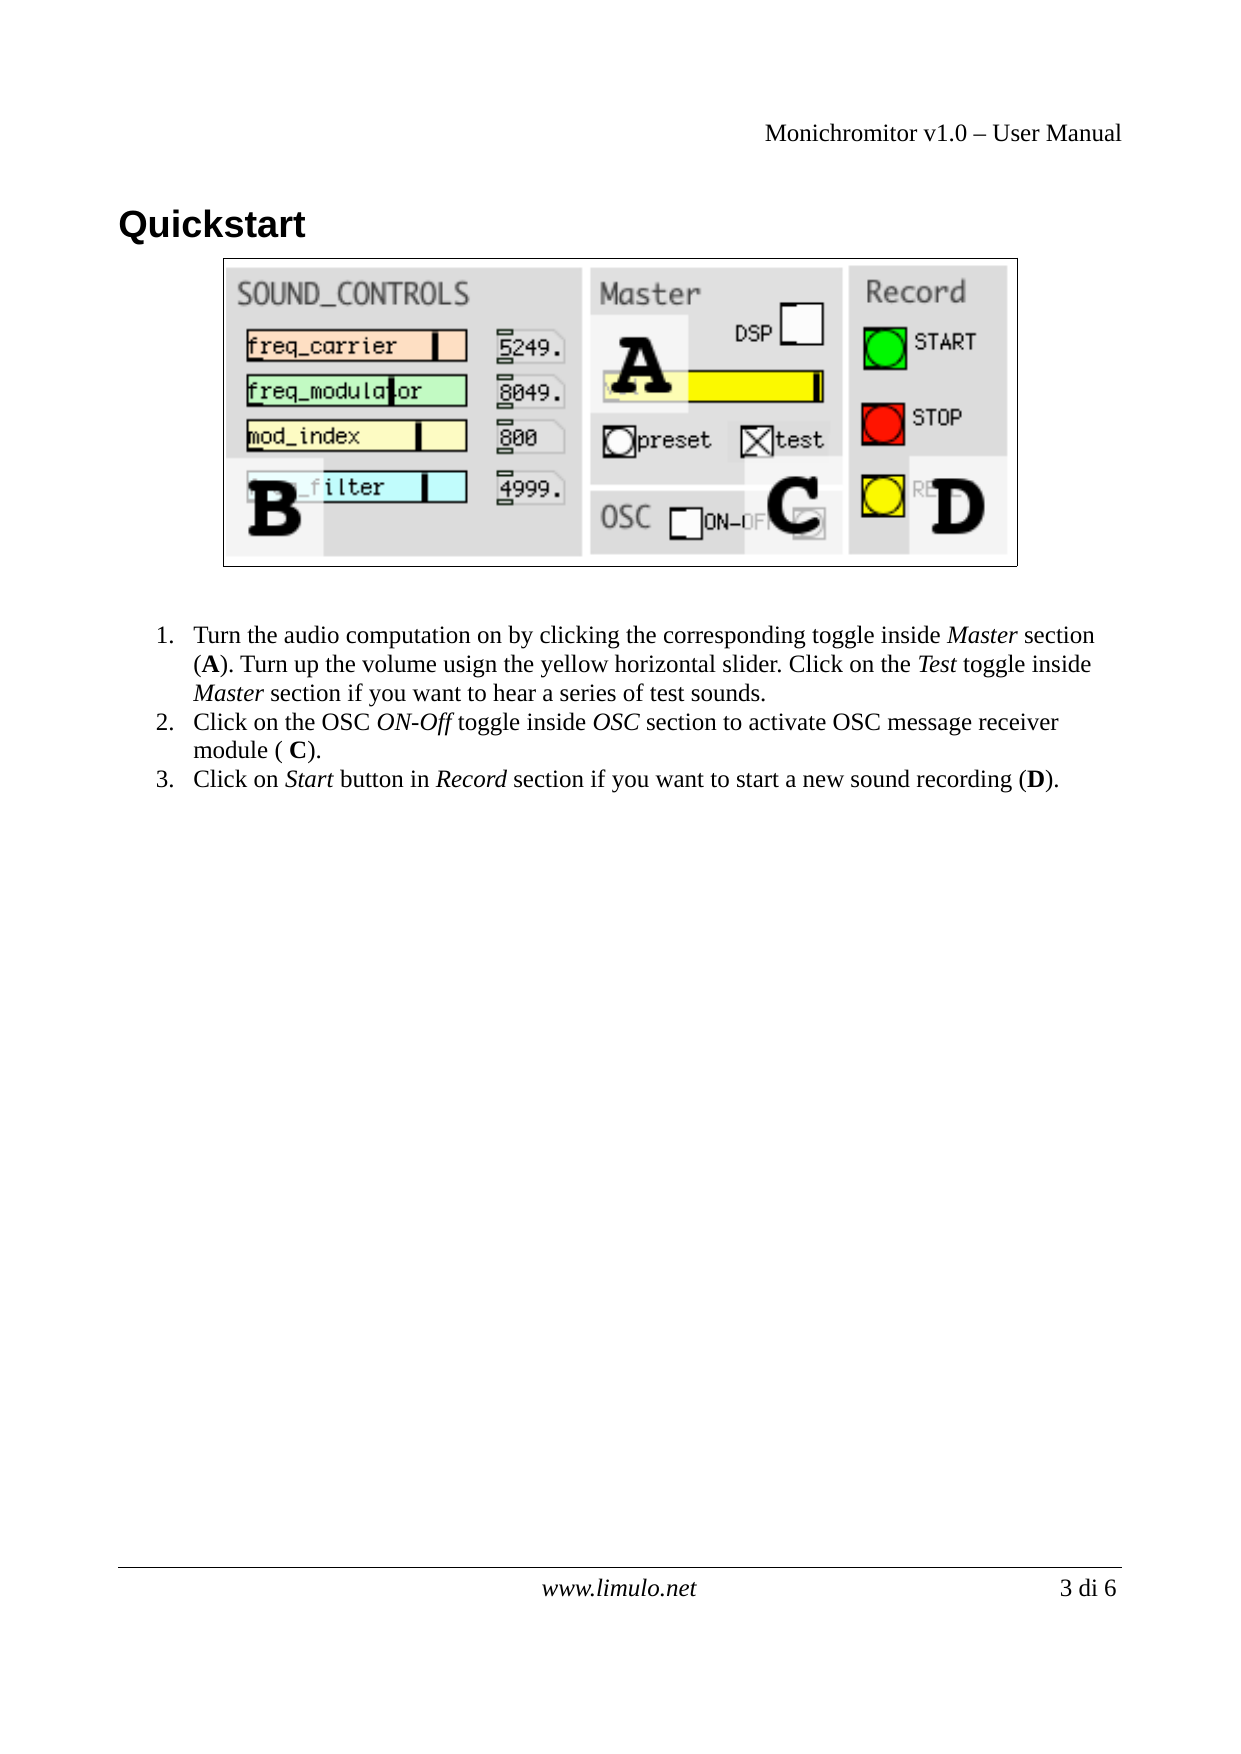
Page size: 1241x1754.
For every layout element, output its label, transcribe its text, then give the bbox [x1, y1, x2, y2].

list Turn the audio computation on by clicking the corresponding toggle inside Master section (A). Turn up the volume usign the yellow horizontal slider. Click on the Test toggle inside Master section if you want to hear a series of test sounds. [156, 621, 1122, 707]
picture [226, 260, 1014, 563]
subtitle Quickstart [118, 201, 1122, 245]
list Click on the OSC ON-Off toggle inside OSC section to activate OSC message receiver module ( C). [156, 707, 1122, 764]
list Click on Start button in Record section if you want to start a new sound recording (D). [156, 764, 1122, 793]
